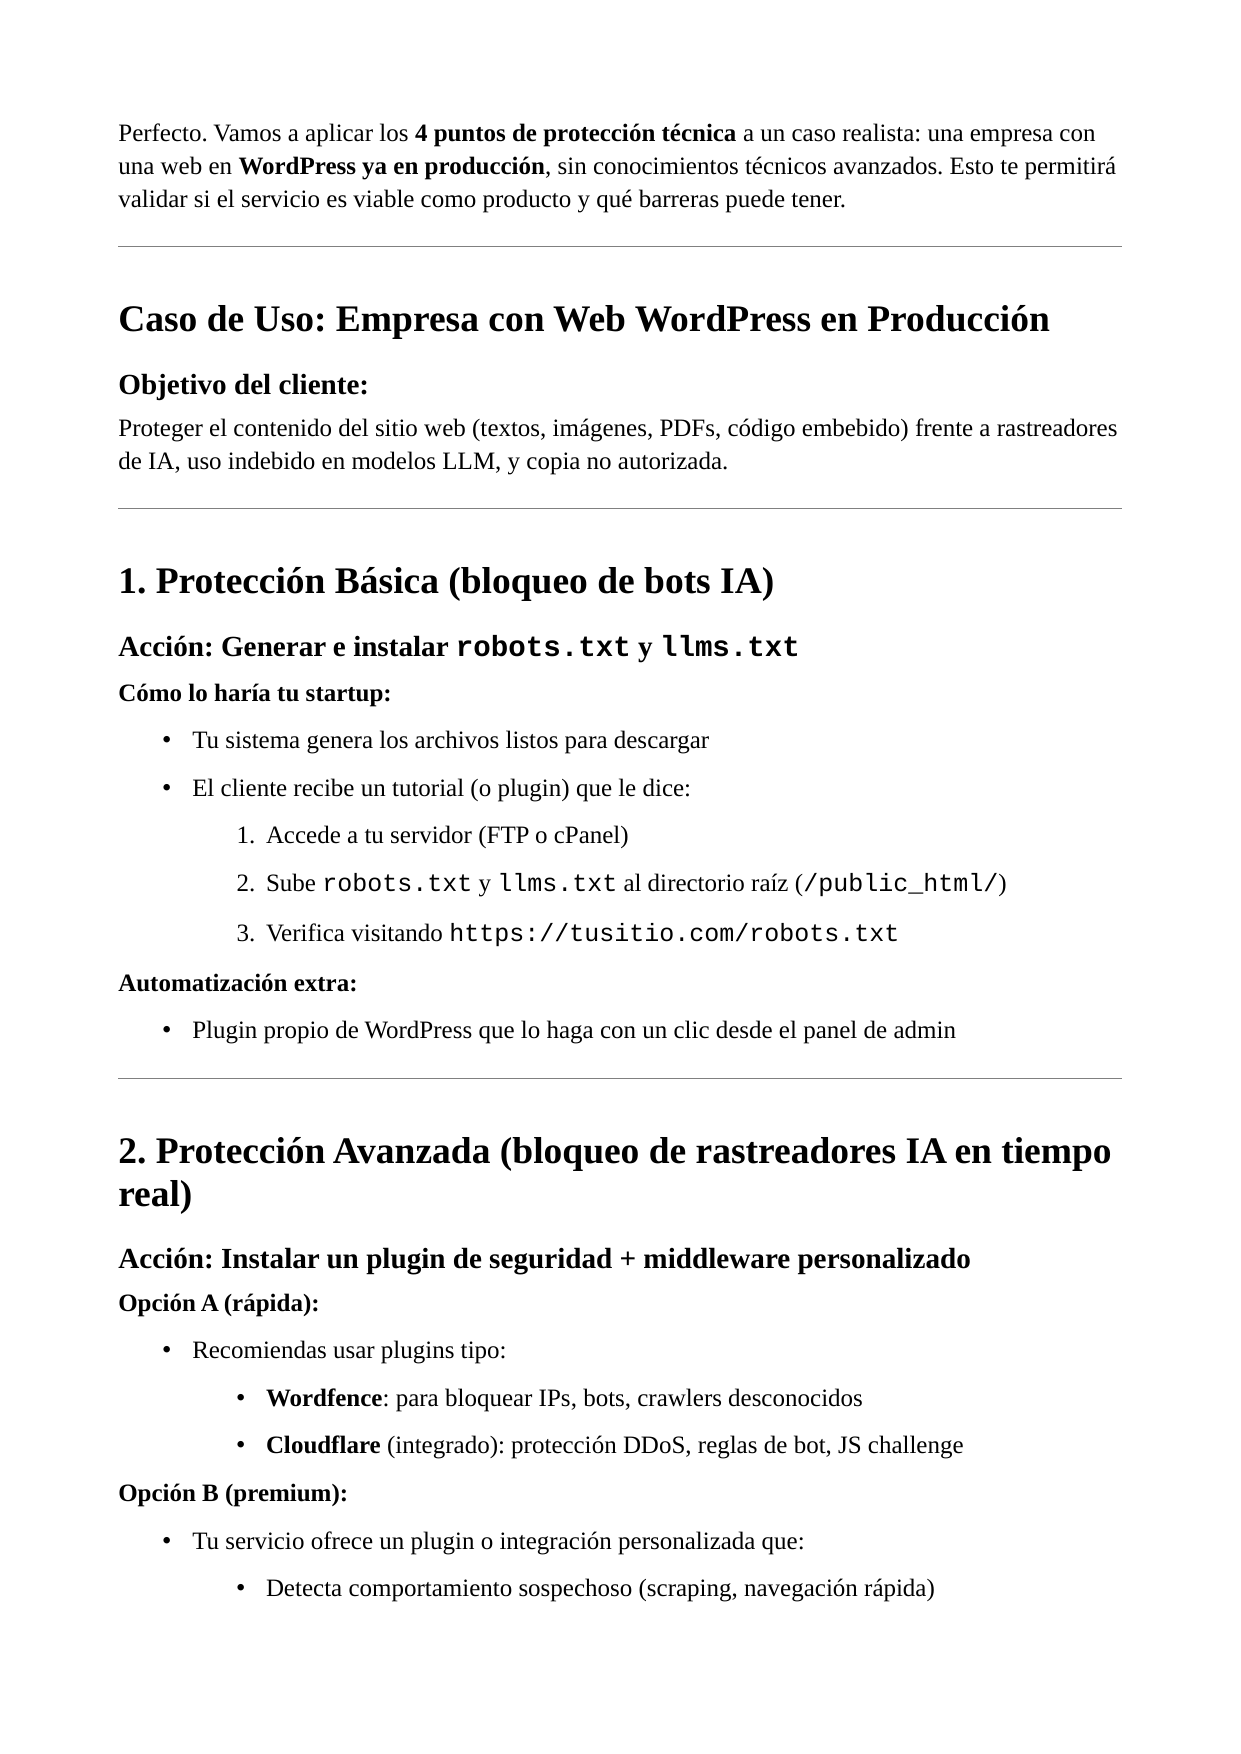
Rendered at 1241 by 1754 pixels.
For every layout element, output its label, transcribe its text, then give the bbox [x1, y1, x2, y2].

list Tu servicio ofrece un plugin o integración personalizada que: [162, 1526, 1122, 1554]
subtitle Objetivo del cliente: [118, 367, 1122, 401]
list Cloudflare (integrado): protección DDoS, reglas de bot, JS challenge [236, 1431, 1122, 1459]
subtitle Acción: Instalar un plugin de seguridad + middleware personalizado [118, 1242, 1122, 1275]
text Opción A (rápida): [118, 1288, 1122, 1316]
text Opción B (premium): [118, 1478, 1122, 1507]
list Tu sistema genera los archivos listos para descargar [162, 725, 1122, 754]
text Proteger el contenido del sitio web (textos, imágenes, PDFs, código embebido) frente a rastreadores de IA, uso indebido en modelos LLM, y copia no autorizada. [118, 413, 1122, 475]
list Recomiendas usar plugins tipo: [162, 1335, 1122, 1364]
text Automatización extra: [118, 968, 1122, 997]
list El cliente recibe un tutorial (o plugin) que le dice: [162, 773, 1122, 802]
subtitle 2. Protección Avanzada (bloqueo de rastreadores IA en tiempo real) [118, 1128, 1122, 1214]
list Plugin propio de WordPress que lo haga con un clic desde el panel de admin [162, 1016, 1122, 1044]
list Wordfence: para bloquear IPs, bots, crawlers desconocidos [236, 1383, 1122, 1412]
text Perfecto. Vamos a aplicar los 4 puntos de protección técnica a un caso realista: una empresa con una web en WordPress ya en producción, sin conocimientos técnicos avanzados. Esto te permitirá validar si el servicio es viable como producto y qué barreras puede tener. [118, 118, 1122, 213]
subtitle 1. Protección Básica (bloqueo de bots IA) [118, 559, 1122, 602]
subtitle Caso de Uso: Empresa con Web WordPress en Producción [118, 297, 1122, 340]
subtitle Acción: Generar e instalar robots.txt y llms.txt [118, 629, 1122, 665]
list Detecta comportamiento sospechoso (scraping, navegación rápida) [236, 1573, 1122, 1602]
list Accede a tu servidor (FTP o cPanel) [236, 820, 1122, 849]
text Cómo lo haría tu startup: [118, 678, 1122, 706]
list Sube robots.txt y llms.txt al directorio raíz (/public_html/) [236, 868, 1122, 899]
list Verifica visitando https://tusitio.com/robots.txt [236, 918, 1122, 949]
